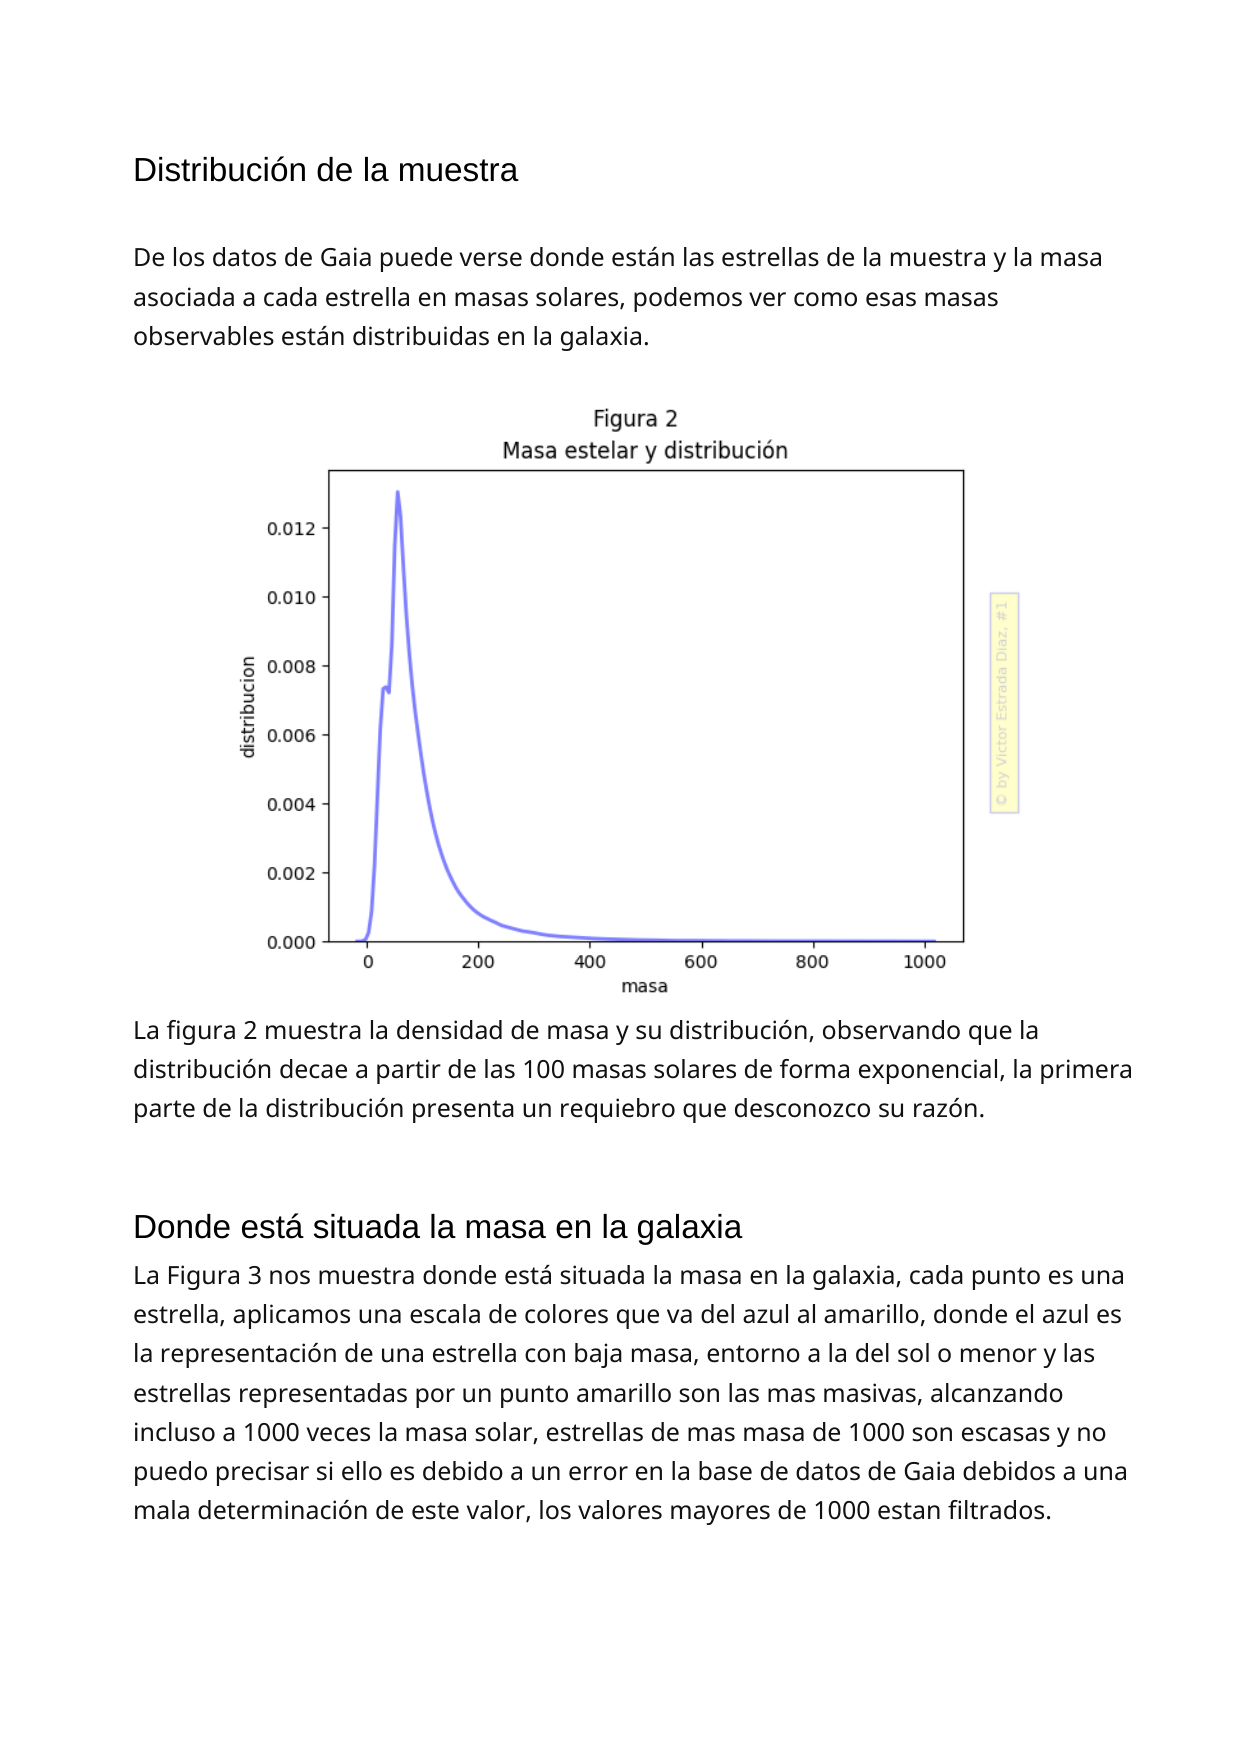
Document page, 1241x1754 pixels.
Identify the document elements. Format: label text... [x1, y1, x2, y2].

subtitle Donde está situada la masa en la galaxia [133, 1207, 1139, 1245]
picture [226, 396, 1045, 1009]
text La figura 2 muestra la densidad de masa y su distribución, observando que la distribución decae a partir de las 100 masas solares de forma exponencial, la primera parte de la distribución presenta un requiebro que desconozco su razón. [133, 1013, 1139, 1125]
text De los datos de Gaia puede verse donde están las estrellas de la muestra y la masa asociada a cada estrella en masas solares, podemos ver como esas masas observables están distribuidas en la galaxia. [133, 240, 1139, 352]
subtitle Distribución de la muestra [133, 150, 1139, 188]
text La Figura 3 nos muestra donde está situada la masa en la galaxia, cada punto es una estrella, aplicamos una escala de colores que va del azul al amarillo, donde el azul es la representación de una estrella con baja masa, entorno a la del sol o menor y las estrellas representadas por un punto amarillo son las mas masivas, alcanzando incluso a 1000 veces la masa solar, estrellas de mas masa de 1000 son escasas y no puedo precisar si ello es debido a un error en la base de datos de Gaia debidos a una mala determinación de este valor, los valores mayores de 1000 estan filtrados. [133, 1258, 1139, 1527]
